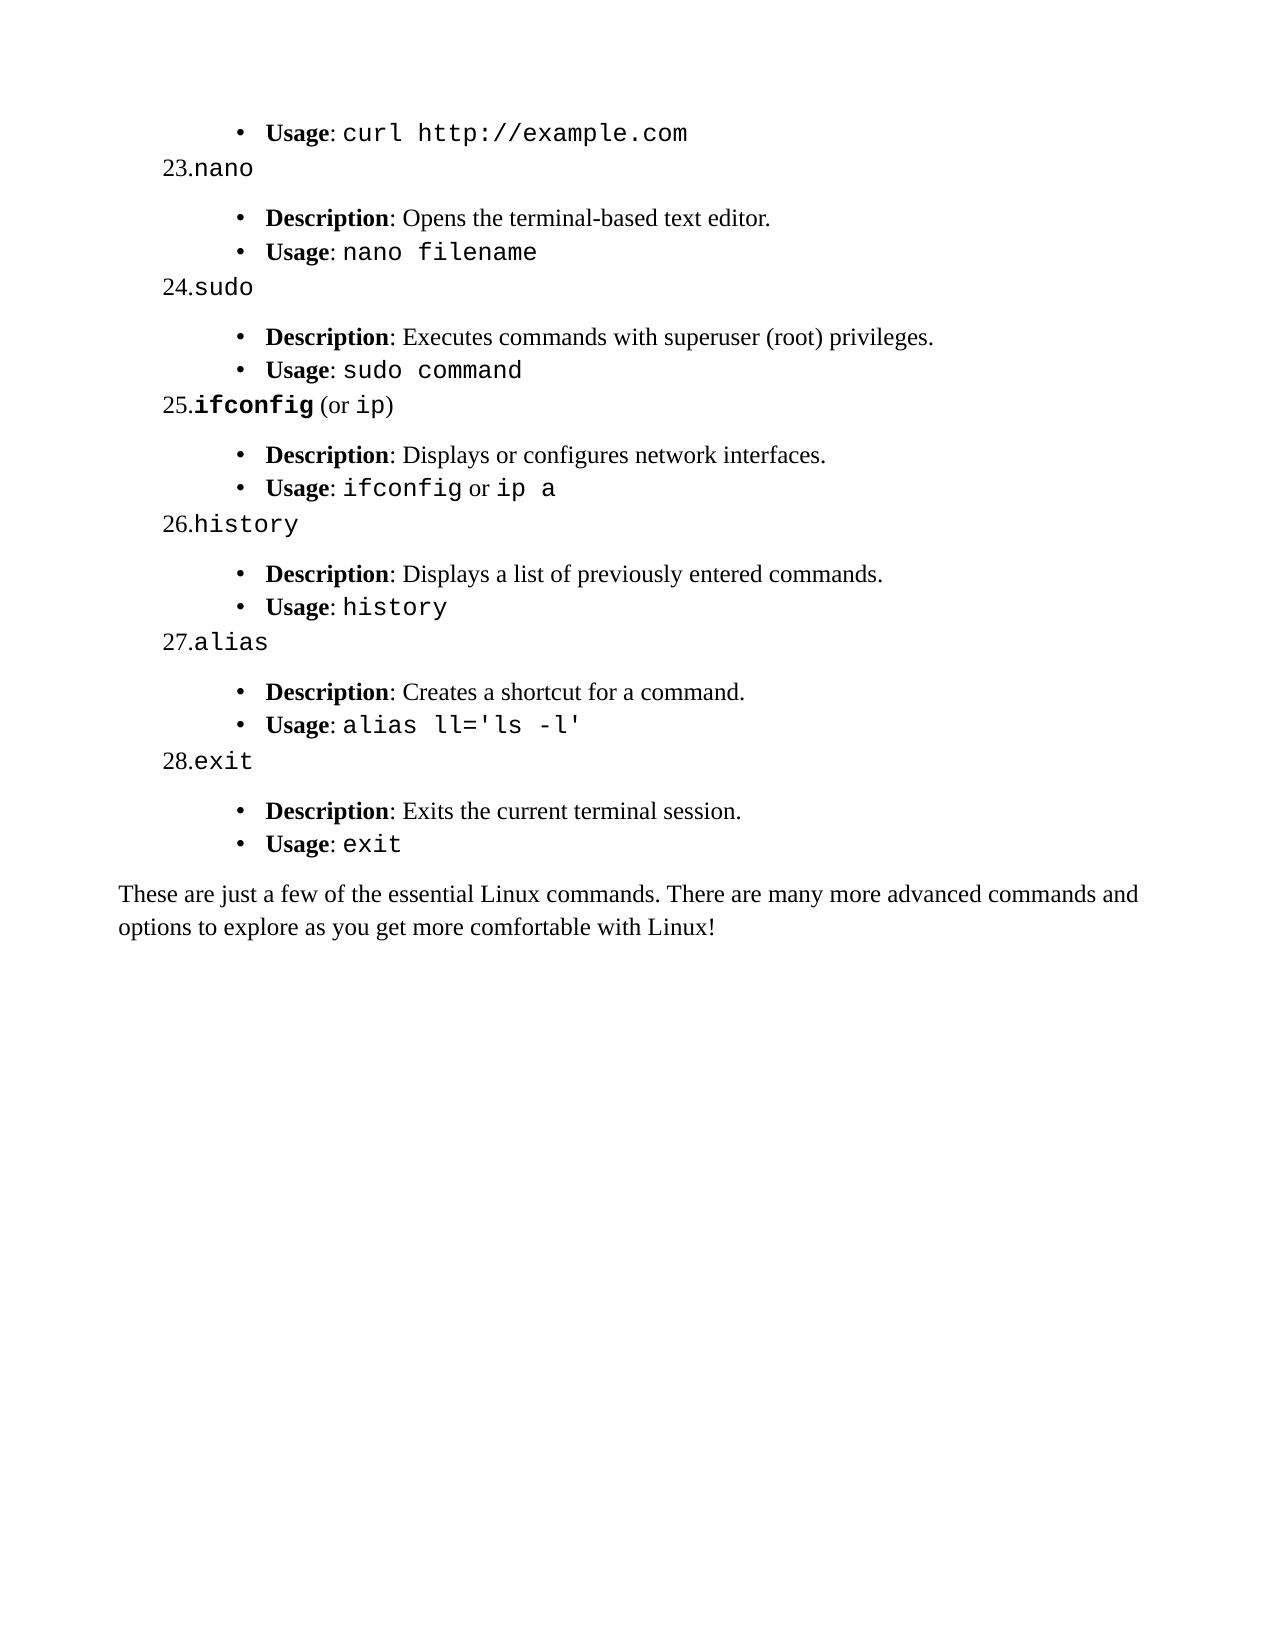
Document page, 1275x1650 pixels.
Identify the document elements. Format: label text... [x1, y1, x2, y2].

list alias [162, 627, 1157, 658]
list nano [162, 153, 1157, 184]
list Description: Displays a list of previously entered commands. [236, 559, 1157, 588]
list Description: Opens the terminal-based text editor. [236, 203, 1157, 232]
list Usage: nano filename [236, 237, 1157, 267]
list Usage: history [236, 592, 1157, 623]
list Description: Displays or configures network interfaces. [236, 440, 1157, 469]
list history [162, 509, 1157, 540]
list Usage: curl http://example.com [236, 118, 1157, 149]
list Description: Creates a shortcut for a command. [236, 677, 1157, 706]
list Usage: sudo command [236, 355, 1157, 386]
list sudo [162, 272, 1157, 303]
list Usage: ifconfig or ip a [236, 473, 1157, 504]
text These are just a few of the essential Linux commands. There are many more advanced commands and options to explore as you get more comfortable with Linux! [118, 879, 1157, 941]
list Usage: exit [236, 829, 1157, 859]
list Description: Exits the current terminal session. [236, 796, 1157, 824]
list exit [162, 746, 1157, 777]
list ifconfig (or ip) [162, 390, 1157, 421]
list Description: Executes commands with superuser (root) privileges. [236, 322, 1157, 351]
list Usage: alias ll='ls -l' [236, 710, 1157, 741]
